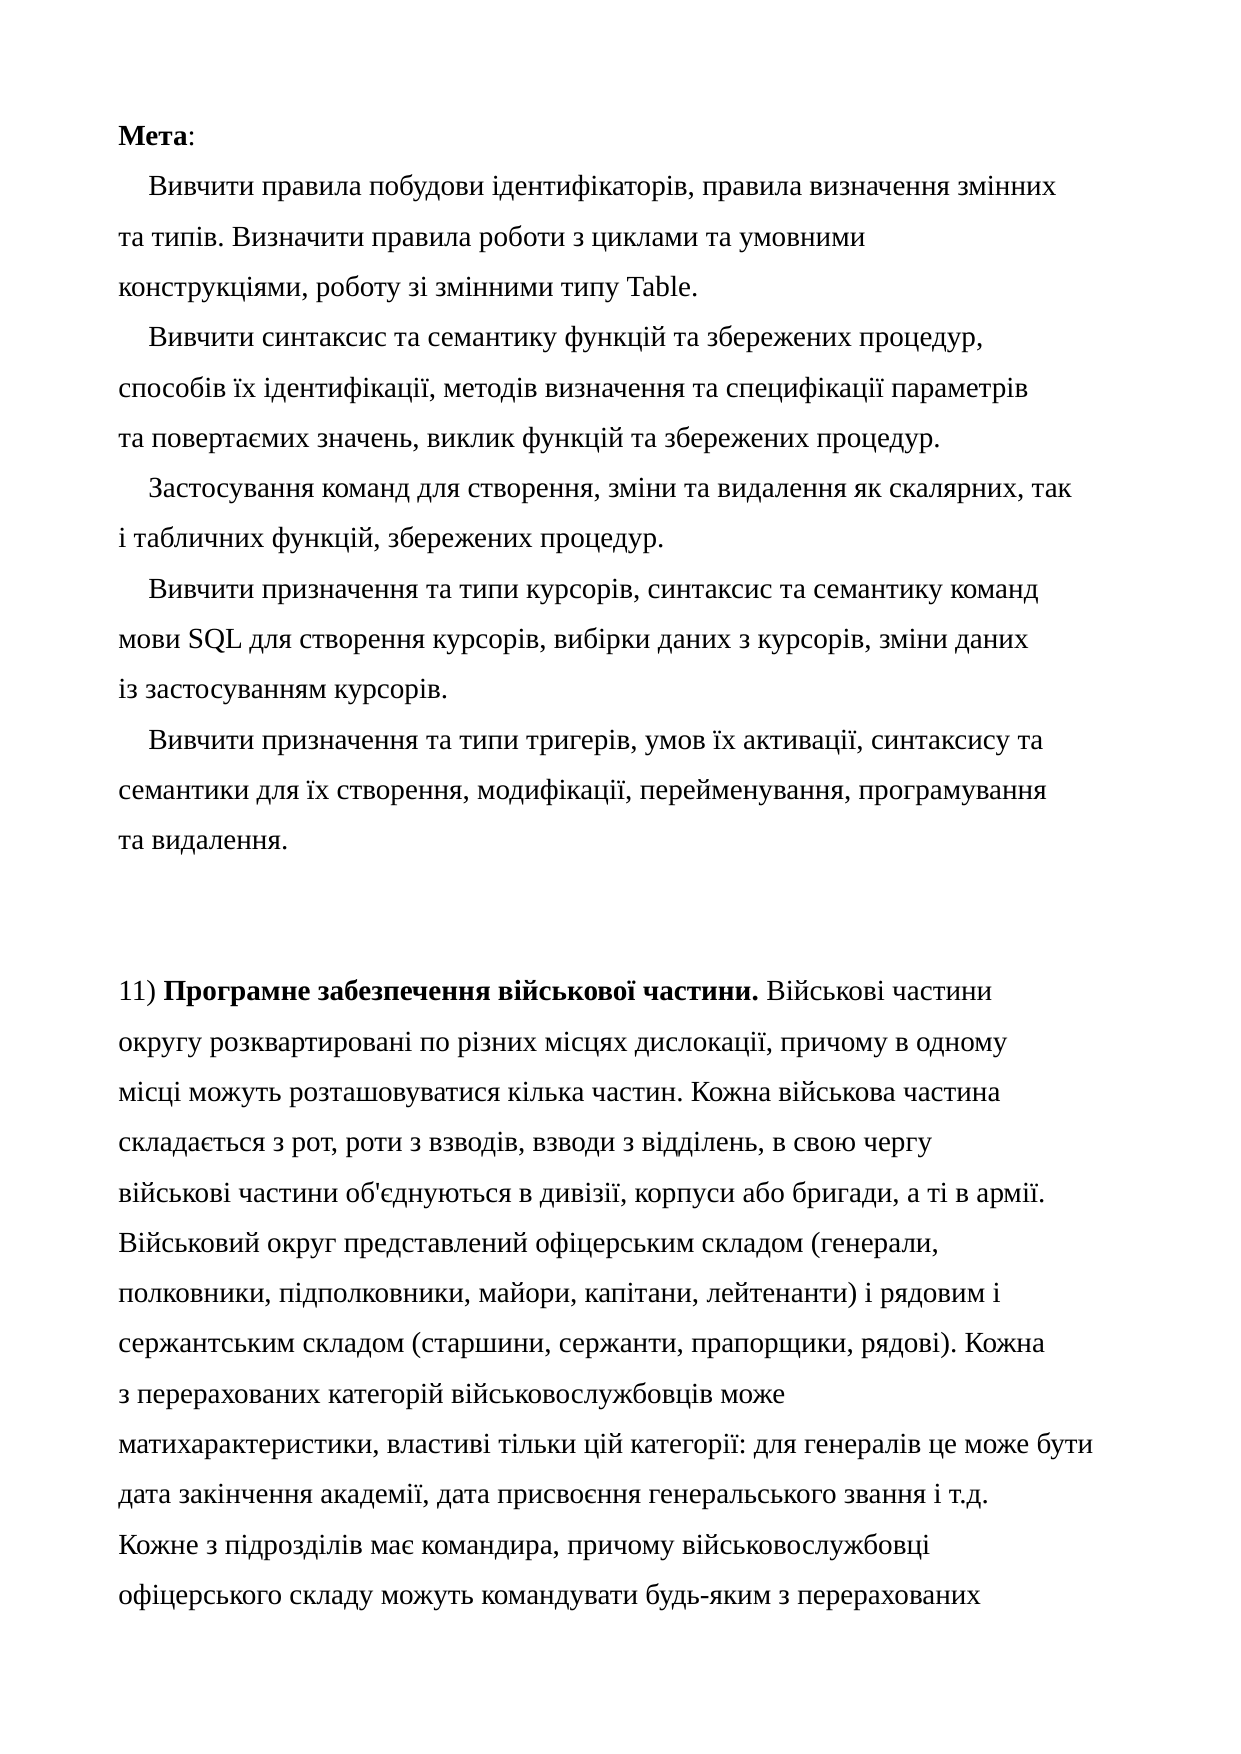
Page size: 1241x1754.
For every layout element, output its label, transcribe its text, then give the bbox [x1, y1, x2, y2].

text сержантським складом (старшини, сержанти, прапорщики, рядові). Кожна [118, 1326, 1122, 1359]
text з перерахованих категорій військовослужбовців може [118, 1376, 1122, 1409]
text мови SQL для створення курсорів, вибірки даних з курсорів, зміни даних [118, 621, 1122, 655]
text способів їх ідентифікації, методів визначення та специфікації параметрів [118, 370, 1122, 403]
text  Вивчити правила побудови ідентифікаторів, правила визначення змінних [118, 168, 1122, 202]
text дата закінчення академії, дата присвоєння генеральського звання і т.д. [118, 1477, 1122, 1510]
text полковники, підполковники, майори, капітани, лейтенанти) і рядовим і [118, 1275, 1122, 1309]
text складається з рот, роти з взводів, взводи з відділень, в свою чергу [118, 1124, 1122, 1158]
text місці можуть розташовуватися кілька частин. Кожна військова частина [118, 1074, 1122, 1108]
text із застосуванням курсорів. [118, 672, 1122, 705]
text 11) Програмне забезпечення військової частини. Військові частини [118, 973, 1122, 1007]
text та повертаємих значень, виклик функцій та збережених процедур. [118, 420, 1122, 453]
text та видалення. [118, 822, 1122, 856]
text матихарактеристики, властиві тільки цій категорії: для генералів це може бути [118, 1426, 1122, 1460]
text Мета: [118, 118, 1122, 152]
text військові частини об'єднуються в дивізії, корпуси або бригади, а ті в армії. [118, 1175, 1122, 1208]
text  Вивчити призначення та типи тригерів, умов їх активації, синтаксису та [118, 722, 1122, 755]
text  Вивчити синтаксис та семантику функцій та збережених процедур, [118, 319, 1122, 353]
text  Застосування команд для створення, зміни та видалення як скалярних, так [118, 470, 1122, 504]
text і табличних функцій, збережених процедур. [118, 521, 1122, 554]
text Кожне з підрозділів має командира, причому військовослужбовці [118, 1527, 1122, 1560]
text та типів. Визначити правила роботи з циклами та умовними [118, 219, 1122, 252]
text Військовий округ представлений офіцерським складом (генерали, [118, 1225, 1122, 1258]
text офіцерського складу можуть командувати будь-яким з перерахованих [118, 1577, 1122, 1611]
text семантики для їх створення, модифікації, перейменування, програмування [118, 772, 1122, 806]
text  Вивчити призначення та типи курсорів, синтаксис та семантику команд [118, 571, 1122, 604]
text конструкціями, роботу зі змінними типу Table. [118, 269, 1122, 303]
text округу розквартировані по різних місцях дислокації, причому в одному [118, 1024, 1122, 1057]
